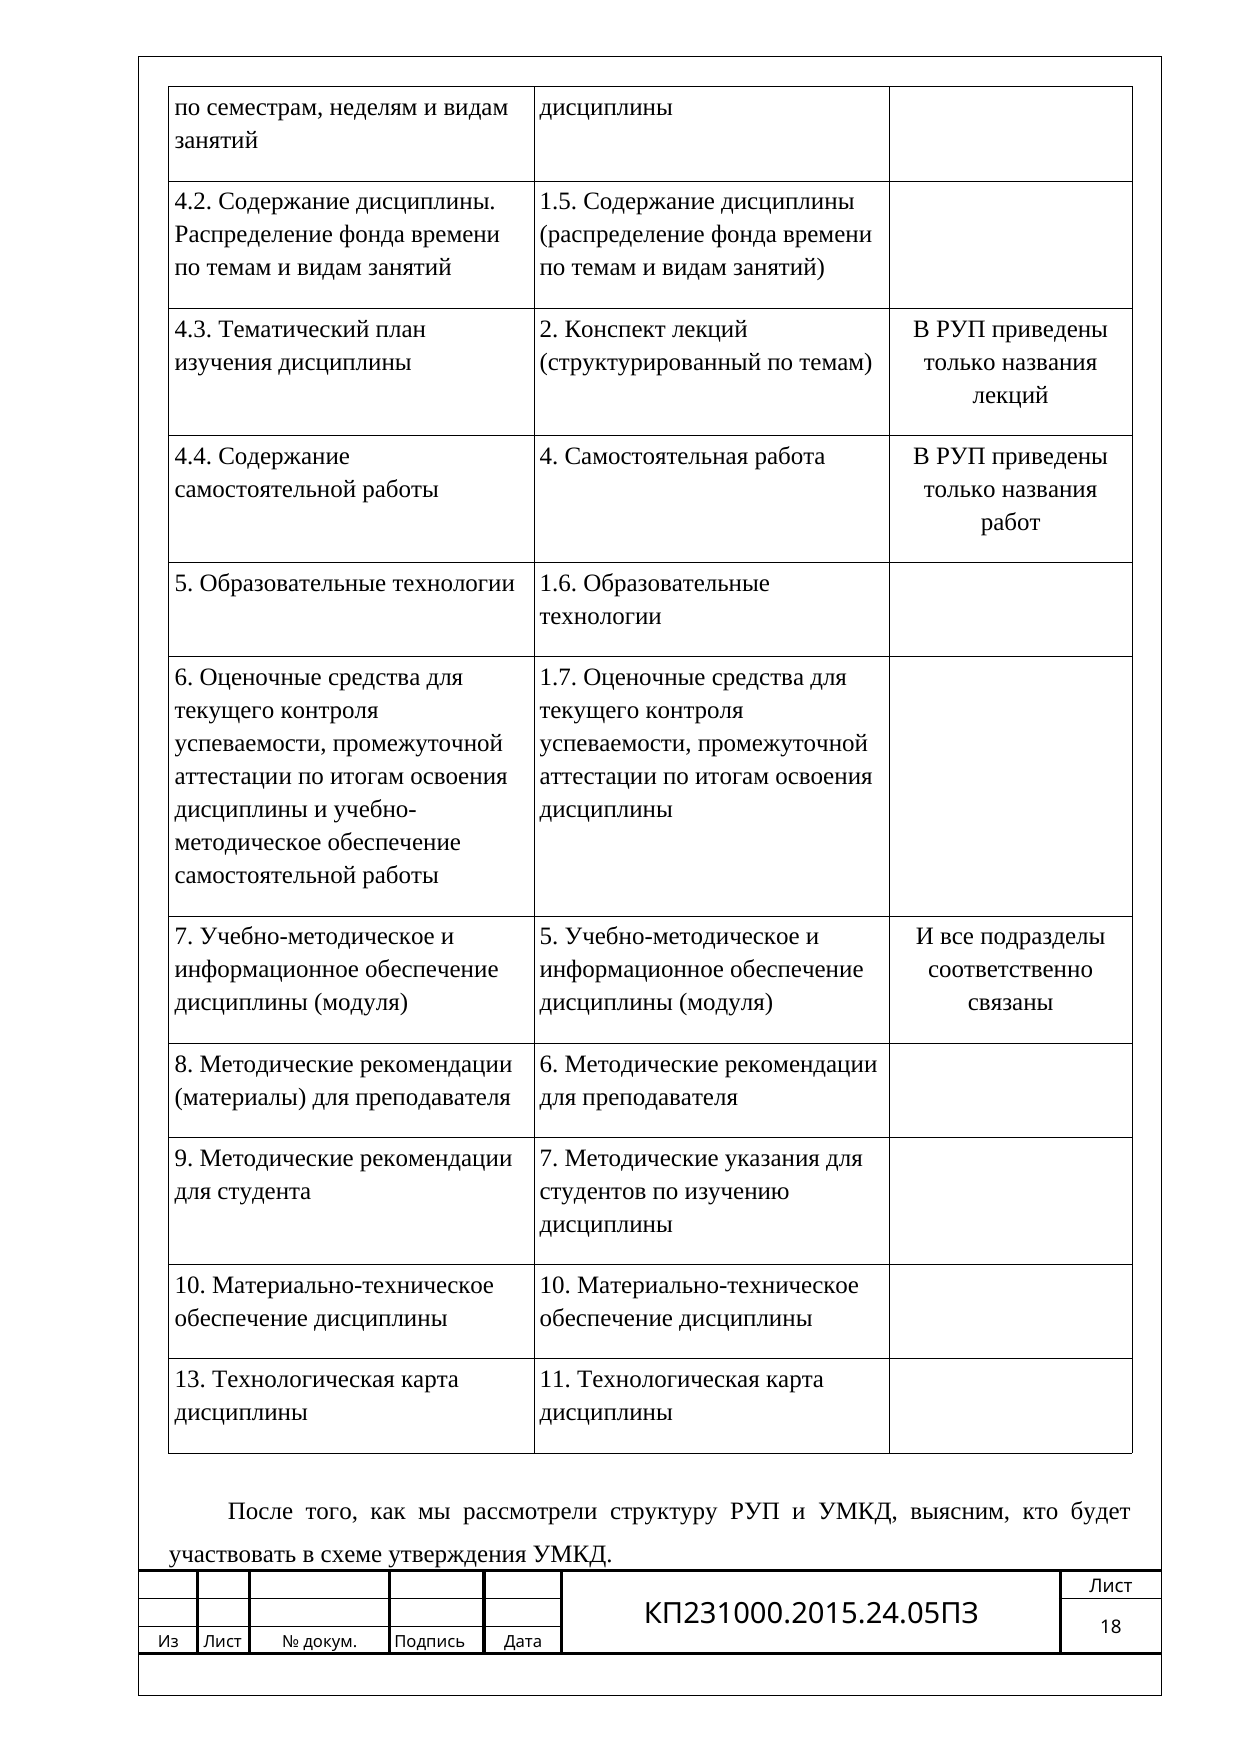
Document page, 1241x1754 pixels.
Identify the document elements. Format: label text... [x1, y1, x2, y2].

table_cell дисциплины [535, 87, 889, 181]
table_cell 5. Образовательные технологии [169, 563, 534, 656]
table_cell [890, 657, 1132, 916]
table_cell 1.6. Образовательные технологии [535, 563, 889, 656]
table_cell [890, 563, 1132, 656]
table_cell [890, 1265, 1132, 1358]
table_cell [890, 1044, 1132, 1137]
table_cell 4.2. Содержание дисциплины. Распределение фонда времени по темам и видам занятий [169, 182, 534, 308]
table_cell В РУП приведены только названия работ [890, 436, 1132, 562]
table_cell [890, 182, 1132, 308]
table_cell [890, 87, 1132, 181]
table_cell 13. Технологическая карта дисциплины [169, 1359, 534, 1452]
table_cell 6. Методические рекомендации для преподавателя [535, 1044, 889, 1137]
table_cell 4. Самостоятельная работа [535, 436, 889, 562]
text После того, как мы рассмотрели структуру РУП и УМКД, выясним, кто будет участвовать в схеме утверждения УМКД. [168, 1496, 1132, 1568]
table_cell В РУП приведены только названия лекций [890, 309, 1132, 435]
table_cell 9. Методические рекомендации для студента [169, 1138, 534, 1264]
table_cell 10. Материально-техническое обеспечение дисциплины [169, 1265, 534, 1358]
table_cell 4.4. Содержание самостоятельной работы [169, 436, 534, 562]
table_cell [890, 1138, 1132, 1264]
table_cell 8. Методические рекомендации (материалы) для преподавателя [169, 1044, 534, 1137]
table_cell 1.7. Оценочные средства для текущего контроля успеваемости, промежуточной аттестации по итогам освоения дисциплины [535, 657, 889, 916]
table_cell 4.3. Тематический план изучения дисциплины [169, 309, 534, 435]
table_cell 7. Учебно-методическое и информационное обеспечение дисциплины (модуля) [169, 917, 534, 1043]
table_cell по семестрам, неделям и видам занятий [169, 87, 534, 181]
table_cell 6. Оценочные средства для текущего контроля успеваемости, промежуточной аттестации по итогам освоения дисциплины и учебно-методическое обеспечение самостоятельной работы [169, 657, 534, 916]
table_cell И все подразделы соответственно связаны [890, 917, 1132, 1043]
table_cell 11. Технологическая карта дисциплины [535, 1359, 889, 1452]
table_cell [890, 1359, 1132, 1452]
table_cell 10. Материально-техническое обеспечение дисциплины [535, 1265, 889, 1358]
table_cell 1.5. Содержание дисциплины (распределение фонда времени по темам и видам занятий) [535, 182, 889, 308]
table_cell 7. Методические указания для студентов по изучению дисциплины [535, 1138, 889, 1264]
table_cell 5. Учебно-методическое и информационное обеспечение дисциплины (модуля) [535, 917, 889, 1043]
table_cell 2. Конспект лекций (структурированный по темам) [535, 309, 889, 435]
